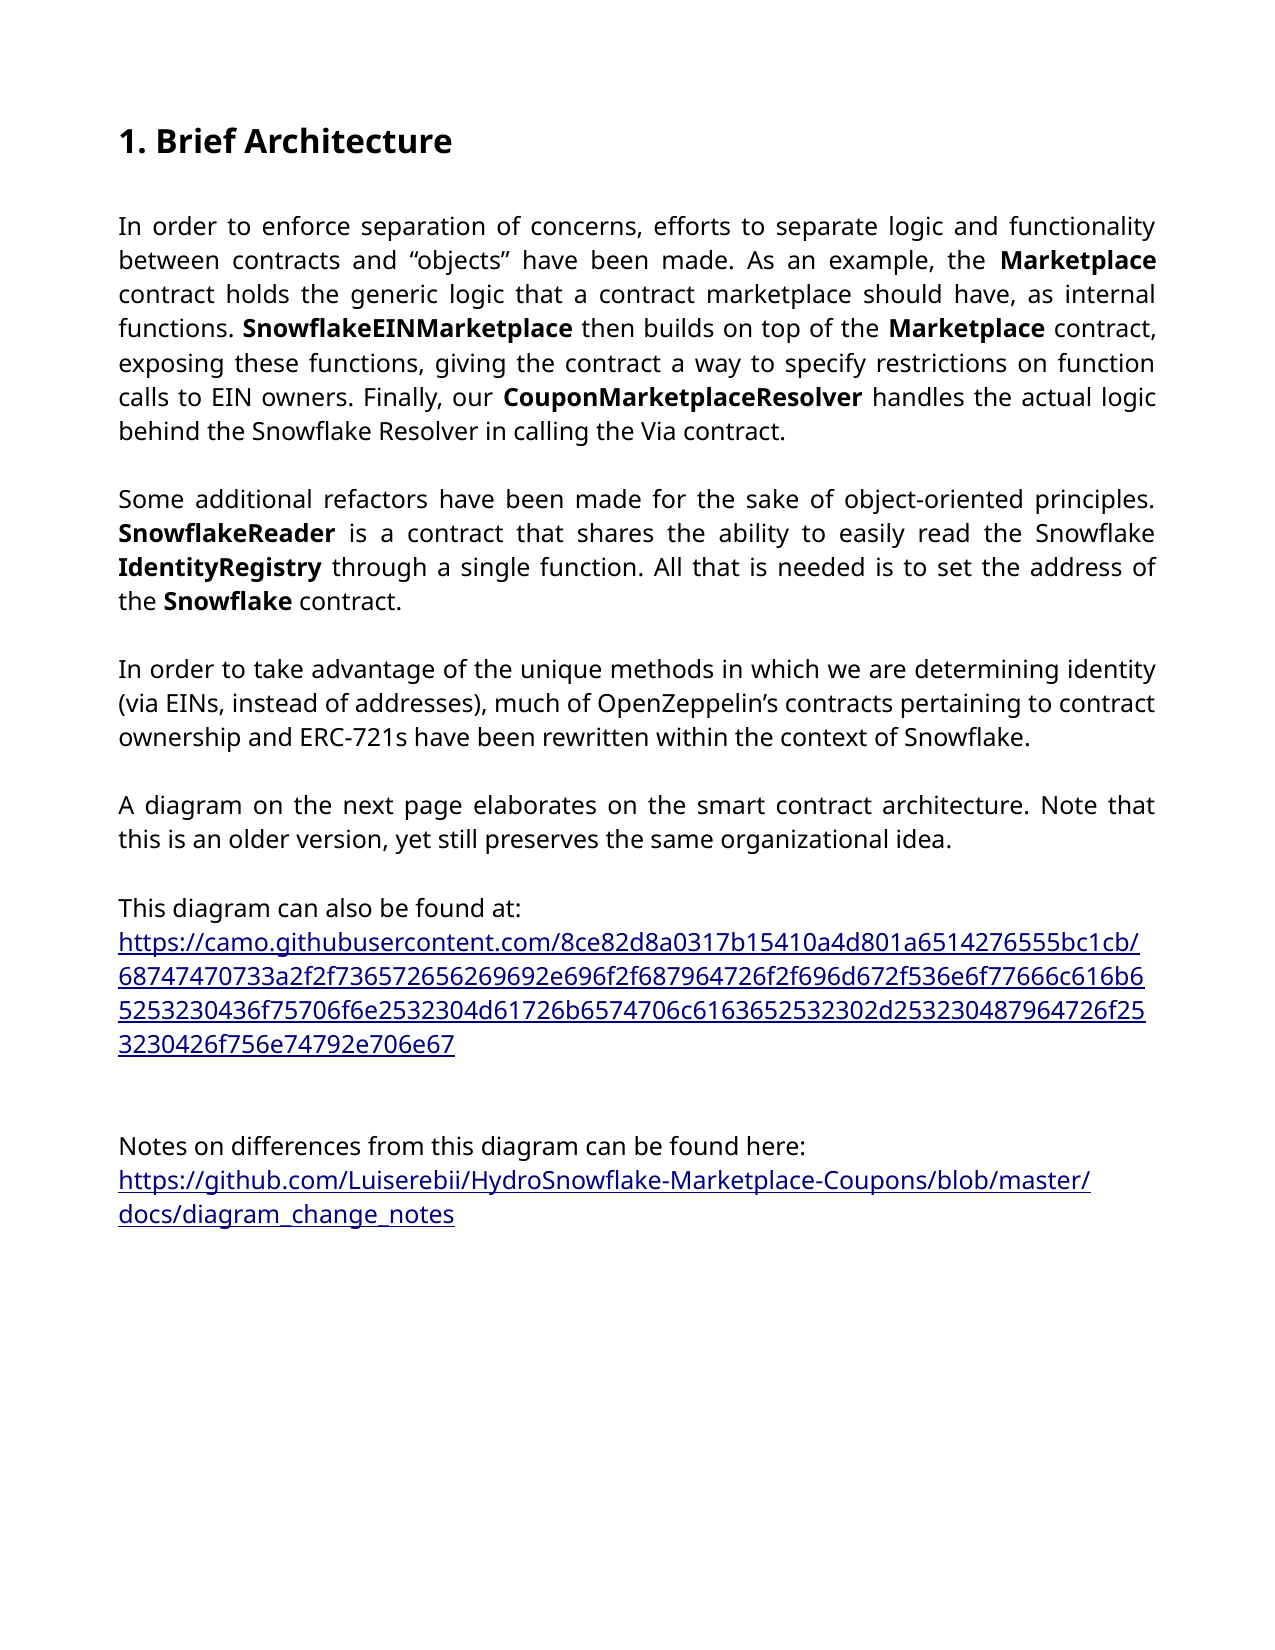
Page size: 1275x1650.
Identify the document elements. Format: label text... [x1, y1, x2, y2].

text In order to take advantage of the unique methods in which we are determining identity (via EINs, instead of addresses), much of OpenZeppelin’s contracts pertaining to contract ownership and ERC-721s have been rewritten within the context of Snowflake. [118, 652, 1157, 754]
text 1. Brief Architecture [118, 118, 1157, 163]
text This diagram can also be found at: [118, 890, 1157, 924]
text A diagram on the next page elaborates on the smart contract architecture. Note that this is an older version, yet still preserves the same organizational idea. [118, 788, 1157, 856]
text In order to enforce separation of concerns, efforts to separate logic and functionality between contracts and “objects” have been made. As an example, the Marketplace contract holds the generic logic that a contract marketplace should have, as internal functions. SnowflakeEINMarketplace then builds on top of the Marketplace contract, exposing these functions, giving the contract a way to specify restrictions on function calls to EIN owners. Finally, our CouponMarketplaceResolver handles the actual logic behind the Snowflake Resolver in calling the Via contract. [118, 209, 1157, 447]
text Some additional refactors have been made for the sake of object-oriented principles. SnowflakeReader is a contract that shares the ability to easily read the Snowflake IdentityRegistry through a single function. All that is needed is to set the address of the Snowflake contract. [118, 481, 1157, 618]
text Notes on differences from this diagram can be found here: [118, 1129, 1157, 1163]
text https://github.com/Luiserebii/HydroSnowflake-Marketplace-Coupons/blob/master/docs/diagram_change_notes [118, 1163, 1157, 1231]
text https://camo.githubusercontent.com/8ce82d8a0317b15410a4d801a6514276555bc1cb/68747470733a2f2f736572656269692e696f2f687964726f2f696d672f536e6f77666c616b65253230436f75706f6e2532304d61726b6574706c6163652532302d253230487964726f253230426f756e74792e706e67 [118, 924, 1157, 1061]
